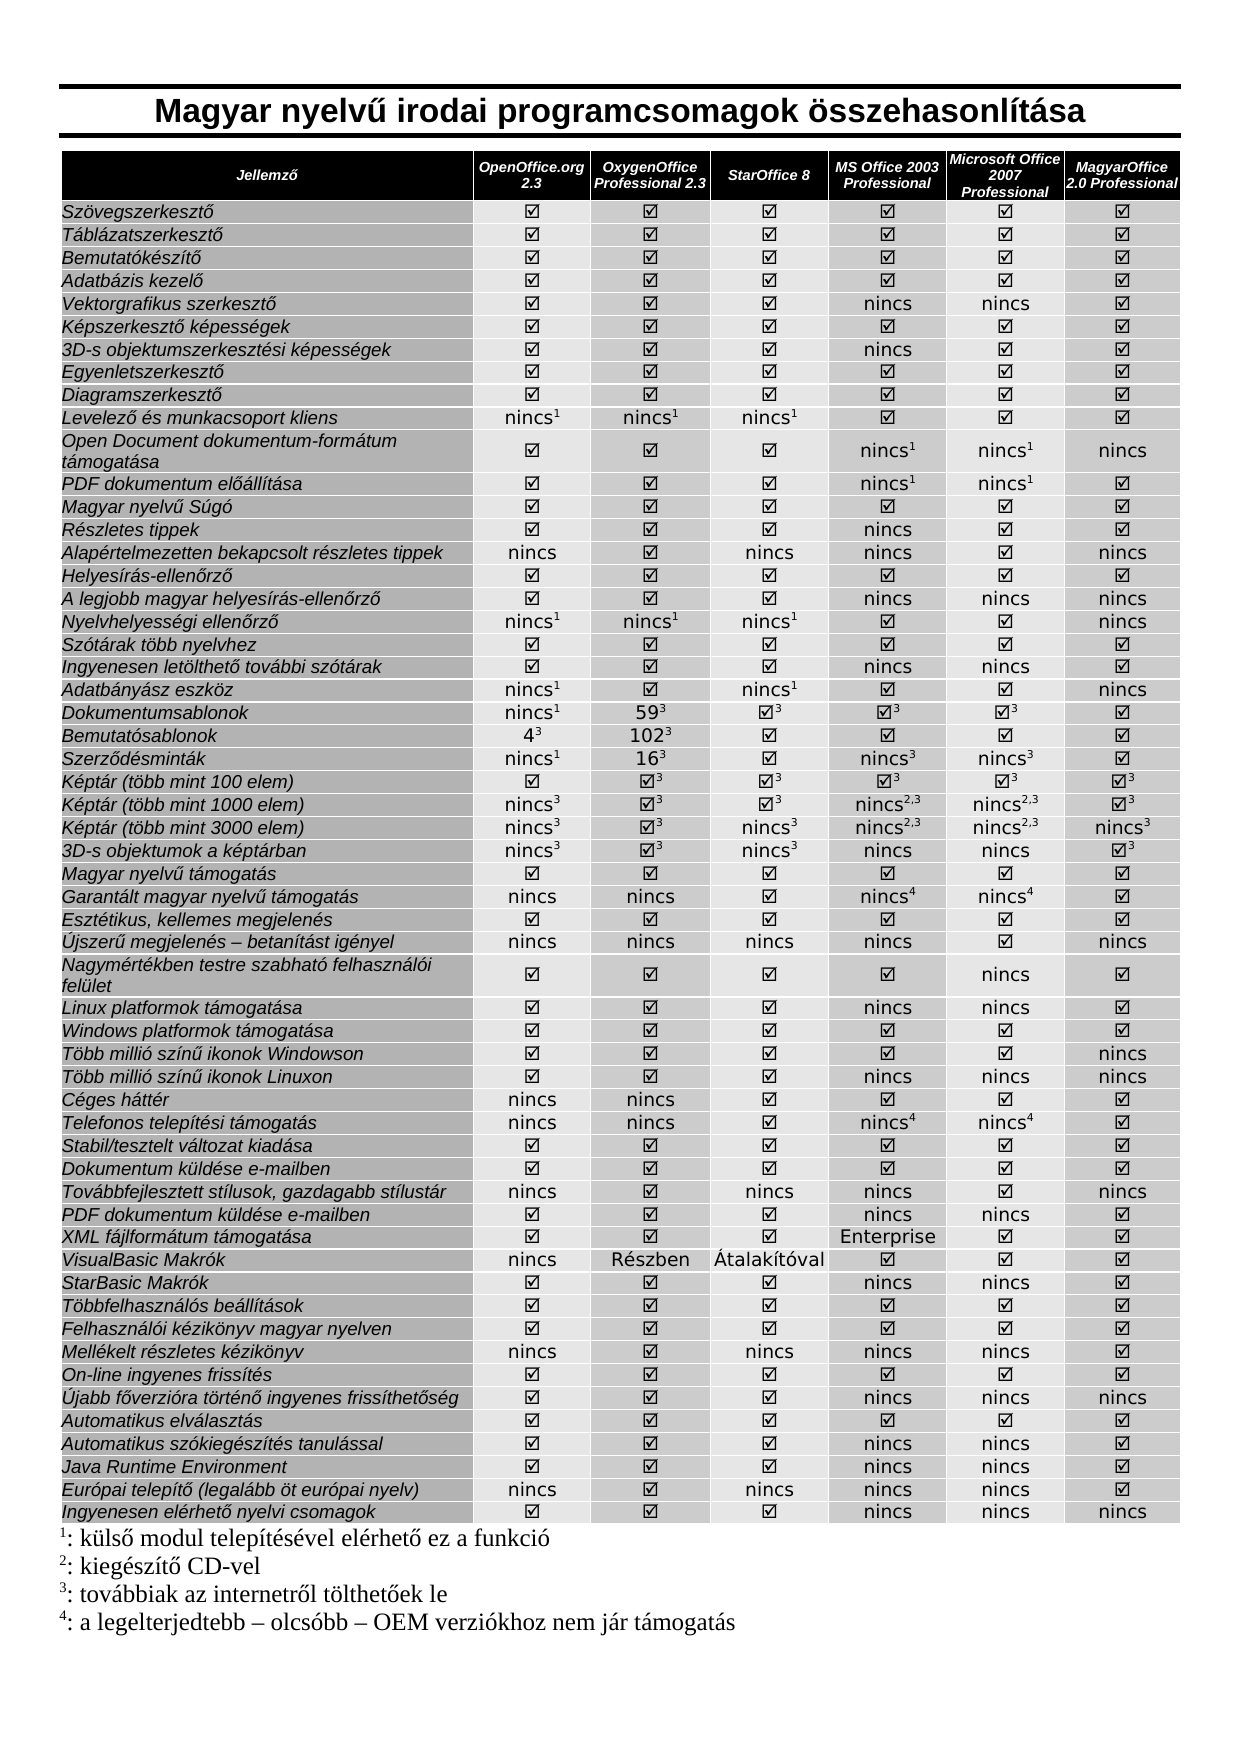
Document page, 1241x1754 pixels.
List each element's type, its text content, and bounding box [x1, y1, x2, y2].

table_cell nincs [829, 1433, 946, 1455]
table_cell  [474, 1158, 590, 1180]
table_cell Több millió színű ikonok Windowson [62, 1043, 473, 1065]
table_cell  [474, 909, 590, 931]
table_cell  [711, 634, 828, 656]
table_cell  [711, 362, 828, 383]
table_cell  [1065, 1273, 1180, 1294]
table_cell  [591, 1387, 710, 1409]
table_cell nincs1 [711, 408, 828, 429]
table_cell Adatbázis kezelő [62, 270, 473, 292]
table_cell  [1065, 362, 1180, 383]
table_cell  [591, 1181, 710, 1203]
table_cell nincs [711, 542, 828, 564]
table_cell  [711, 725, 828, 747]
table_cell  [947, 1250, 1064, 1271]
table_cell  [947, 725, 1064, 747]
table_cell nincs2,3 [947, 794, 1064, 816]
table_cell nincs [947, 998, 1064, 1019]
table_cell  [947, 1043, 1064, 1065]
table_cell  [829, 1158, 946, 1180]
table_cell nincs [829, 1273, 946, 1294]
table_cell nincs [1065, 1181, 1180, 1203]
table_cell On-line ingyenes frissítés [62, 1364, 473, 1386]
table_cell  [711, 1387, 828, 1409]
table_cell  [591, 224, 710, 246]
table_cell 3 [591, 771, 710, 793]
table_cell  [829, 863, 946, 885]
table_cell  [711, 886, 828, 908]
table_cell Alapértelmezetten bekapcsolt részletes tippek [62, 542, 473, 564]
table_cell Levelező és munkacsoport kliens [62, 408, 473, 429]
table_cell  [711, 1089, 828, 1111]
table_cell  [591, 657, 710, 678]
table_cell  [474, 1043, 590, 1065]
table_cell StarBasic Makrók [62, 1273, 473, 1294]
table_cell  [947, 565, 1064, 587]
table_cell  [474, 1502, 590, 1523]
table_cell nincs [711, 932, 828, 953]
table_cell nincs4 [829, 886, 946, 908]
table_cell  [947, 270, 1064, 292]
table_cell  [1065, 1295, 1180, 1317]
table_cell nincs1 [591, 611, 710, 633]
table_cell  [947, 201, 1064, 223]
table_cell nincs [947, 293, 1064, 315]
table_cell nincs4 [829, 1112, 946, 1134]
table_cell  [1065, 565, 1180, 587]
table_cell nincs [1065, 932, 1180, 953]
table_cell  [1065, 1318, 1180, 1340]
table_cell  [1065, 909, 1180, 931]
table_cell  [1065, 1135, 1180, 1157]
table_cell 3D-s objektumok a képtárban [62, 840, 473, 862]
table_cell  [591, 1433, 710, 1455]
table_cell nincs [829, 588, 946, 610]
table_cell Dokumentumsablonok [62, 703, 473, 724]
table_cell nincs [711, 1479, 828, 1501]
table_cell VisualBasic Makrók [62, 1250, 473, 1271]
table_cell  [829, 1364, 946, 1386]
table_cell  [829, 725, 946, 747]
table_cell 593 [591, 703, 710, 724]
table_cell  [947, 932, 1064, 953]
table_cell  [591, 542, 710, 564]
table_cell  [474, 385, 590, 406]
table_cell Magyar nyelvű támogatás [62, 863, 473, 885]
table_cell  [829, 680, 946, 701]
table_cell  [1065, 1456, 1180, 1478]
table_cell PDF dokumentum előállítása [62, 473, 473, 495]
table_cell Felhasználói kézikönyv magyar nyelven [62, 1318, 473, 1340]
table_cell  [1065, 955, 1180, 996]
table_cell nincs1 [474, 703, 590, 724]
table_cell  [829, 955, 946, 996]
table_cell nincs [829, 1181, 946, 1203]
table_cell Java Runtime Environment [62, 1456, 473, 1478]
table_cell  [474, 1066, 590, 1088]
table_cell nincs [711, 1181, 828, 1203]
table_cell  [1065, 1112, 1180, 1134]
table_cell  [711, 201, 828, 223]
table_cell 163 [591, 748, 710, 770]
table_cell nincs [947, 1433, 1064, 1455]
table_cell  [947, 316, 1064, 338]
table_cell  [829, 496, 946, 518]
table_cell  [474, 519, 590, 541]
table_cell nincs1 [474, 680, 590, 701]
table_cell  [947, 496, 1064, 518]
table_cell  [947, 1410, 1064, 1432]
table_cell Újabb főverzióra történő ingyenes frissíthetőség [62, 1387, 473, 1409]
table_cell Magyar nyelvű Súgó [62, 496, 473, 518]
table_cell  [829, 385, 946, 406]
table_cell  [829, 1020, 946, 1042]
table_cell  [1065, 1433, 1180, 1455]
table_cell nincs [947, 1387, 1064, 1409]
table_cell nincs [591, 1089, 710, 1111]
table_cell  [711, 1158, 828, 1180]
table_cell  [474, 1410, 590, 1432]
table_cell  [711, 224, 828, 246]
table_cell  [591, 1502, 710, 1523]
table_cell  [474, 1456, 590, 1478]
table_cell 3 [829, 771, 946, 793]
table_cell  [947, 1135, 1064, 1157]
table_cell nincs [829, 1387, 946, 1409]
table_cell  [591, 634, 710, 656]
table_cell  [711, 496, 828, 518]
table_cell  [474, 1227, 590, 1248]
table_cell 1023 [591, 725, 710, 747]
table_cell  [474, 1433, 590, 1455]
table_cell  [591, 247, 710, 269]
table_cell nincs [947, 1204, 1064, 1226]
table_cell nincs1 [474, 611, 590, 633]
table_cell  [947, 385, 1064, 406]
table_cell  [711, 955, 828, 996]
table_cell  [947, 542, 1064, 564]
table_cell Képszerkesztő képességek [62, 316, 473, 338]
table_cell Adatbányász eszköz [62, 680, 473, 701]
table_cell  [1065, 496, 1180, 518]
table_cell  [474, 1135, 590, 1157]
table_cell  [829, 224, 946, 246]
table_cell  [711, 247, 828, 269]
table_cell nincs [1065, 1066, 1180, 1088]
table_cell  [591, 270, 710, 292]
table_cell Automatikus elválasztás [62, 1410, 473, 1432]
table_cell  [829, 634, 946, 656]
table_cell nincs [1065, 430, 1180, 472]
table_cell  [1065, 270, 1180, 292]
table_cell nincs [947, 955, 1064, 996]
table_cell  [474, 293, 590, 315]
table_cell Szótárak több nyelvhez [62, 634, 473, 656]
table_cell nincs [829, 657, 946, 678]
table_cell  [591, 909, 710, 931]
table_cell nincs [1065, 1043, 1180, 1065]
table_cell  [474, 362, 590, 383]
table_cell nincs [474, 1089, 590, 1111]
table_cell  [591, 430, 710, 472]
table_cell Szövegszerkesztő [62, 201, 473, 223]
table_cell  [829, 1089, 946, 1111]
table_cell Telefonos telepítési támogatás [62, 1112, 473, 1134]
table_cell  [829, 565, 946, 587]
table_cell nincs2,3 [947, 817, 1064, 839]
table_cell  [1065, 1204, 1180, 1226]
table_cell nincs [829, 1456, 946, 1478]
table_cell 3 [947, 703, 1064, 724]
table_cell nincs [1065, 588, 1180, 610]
table_cell  [591, 473, 710, 495]
table_cell  [474, 201, 590, 223]
table_cell nincs1 [829, 473, 946, 495]
table_cell 3 [1065, 794, 1180, 816]
table_cell  [1065, 1341, 1180, 1363]
table_cell PDF dokumentum küldése e-mailben [62, 1204, 473, 1226]
table_cell  [474, 1364, 590, 1386]
text 4: a legelterjedtebb – olcsóbb – OEM verziókhoz nem jár támogatás [59, 1608, 1181, 1635]
table_cell Nyelvhelyességi ellenőrző [62, 611, 473, 633]
table_cell  [711, 909, 828, 931]
table_cell Európai telepítő (legalább öt európai nyelv) [62, 1479, 473, 1501]
table_cell nincs [474, 542, 590, 564]
table_cell  [474, 565, 590, 587]
table_cell  [1065, 1250, 1180, 1271]
table_cell  [1065, 1227, 1180, 1248]
table_cell nincs [829, 1066, 946, 1088]
table_cell nincs [947, 1502, 1064, 1523]
table_cell nincs [474, 1112, 590, 1134]
table_cell  [474, 1273, 590, 1294]
table_cell  [711, 1456, 828, 1478]
table_cell  [947, 408, 1064, 429]
table_cell nincs [829, 519, 946, 541]
table_cell  [947, 1318, 1064, 1340]
table_cell nincs [474, 1181, 590, 1203]
table_cell  [1065, 725, 1180, 747]
table_cell  [1065, 385, 1180, 406]
table_cell  [1065, 519, 1180, 541]
table_cell Vektorgrafikus szerkesztő [62, 293, 473, 315]
table_cell  [591, 362, 710, 383]
table_cell  [591, 1341, 710, 1363]
table_cell  [591, 1364, 710, 1386]
table_cell  [474, 270, 590, 292]
text 3: továbbiak az internetről tölthetőek le [59, 1580, 1181, 1608]
table_cell  [711, 1066, 828, 1088]
table_cell Egyenletszerkesztő [62, 362, 473, 383]
table_cell  [711, 385, 828, 406]
table_cell nincs2,3 [829, 794, 946, 816]
table_cell  [591, 1020, 710, 1042]
table_cell  [591, 1227, 710, 1248]
table_cell  [591, 1273, 710, 1294]
table_cell nincs4 [947, 1112, 1064, 1134]
table_cell nincs [829, 998, 946, 1019]
table_cell  [947, 1158, 1064, 1180]
table_cell  [711, 519, 828, 541]
table_cell  [474, 1387, 590, 1409]
table_cell  [1065, 247, 1180, 269]
table_cell  [711, 1318, 828, 1340]
table_cell  [947, 1364, 1064, 1386]
table_cell  [1065, 886, 1180, 908]
table_cell nincs [1065, 680, 1180, 701]
table_cell  [711, 1364, 828, 1386]
table_cell  [947, 1089, 1064, 1111]
table_cell  [474, 339, 590, 361]
table_cell  [711, 1043, 828, 1065]
table_cell Garantált magyar nyelvű támogatás [62, 886, 473, 908]
text 2: kiegészítő CD-vel [59, 1552, 1181, 1580]
table_cell  [711, 339, 828, 361]
table_cell  [474, 316, 590, 338]
table_cell nincs [947, 588, 1064, 610]
table_cell nincs [947, 1456, 1064, 1478]
table_cell  [591, 293, 710, 315]
table_cell nincs [829, 1341, 946, 1363]
table_cell  [1065, 224, 1180, 246]
table_cell nincs3 [829, 748, 946, 770]
table_cell  [711, 1273, 828, 1294]
table_cell  [711, 1502, 828, 1523]
table_cell  [947, 611, 1064, 633]
table_cell  [591, 316, 710, 338]
table_cell  [474, 1204, 590, 1226]
table_cell  [829, 316, 946, 338]
table_cell  [711, 748, 828, 770]
table_cell Továbbfejlesztett stílusok, gazdagabb stílustár [62, 1181, 473, 1203]
table_cell  [474, 1295, 590, 1317]
table_cell A legjobb magyar helyesírás-ellenőrző [62, 588, 473, 610]
table_header MS Office 2003 Professional [829, 151, 946, 200]
table_cell  [474, 1318, 590, 1340]
table_cell Táblázatszerkesztő [62, 224, 473, 246]
table_cell Open Document dokumentum-formátum támogatása [62, 430, 473, 472]
table_cell  [474, 247, 590, 269]
table_cell  [1065, 657, 1180, 678]
table_cell nincs [829, 542, 946, 564]
table_cell Nagymértékben testre szabható felhasználói felület [62, 955, 473, 996]
table_cell  [947, 863, 1064, 885]
table_cell  [829, 611, 946, 633]
table_cell  [947, 1020, 1064, 1042]
table_cell  [829, 270, 946, 292]
table_cell  [829, 247, 946, 269]
table_cell  [711, 588, 828, 610]
table_cell  [1065, 1020, 1180, 1042]
table_cell  [947, 224, 1064, 246]
table_cell Többfelhasználós beállítások [62, 1295, 473, 1317]
table_cell  [829, 1295, 946, 1317]
table_cell  [711, 863, 828, 885]
table_cell  [711, 316, 828, 338]
table_cell  [474, 224, 590, 246]
table_cell  [591, 1479, 710, 1501]
table_cell  [591, 339, 710, 361]
table_cell  [947, 519, 1064, 541]
table_cell nincs [947, 657, 1064, 678]
table_cell nincs [474, 886, 590, 908]
table_cell  [829, 1135, 946, 1157]
table_cell nincs [829, 1204, 946, 1226]
table_cell Részben [591, 1250, 710, 1271]
table_cell  [711, 1295, 828, 1317]
table_cell  [829, 1318, 946, 1340]
table_cell  [591, 201, 710, 223]
table_cell nincs4 [947, 886, 1064, 908]
table_cell  [591, 955, 710, 996]
table_cell 3 [591, 817, 710, 839]
table_cell  [474, 998, 590, 1019]
table_cell  [711, 1135, 828, 1157]
table_cell  [947, 1295, 1064, 1317]
table_cell nincs3 [1065, 817, 1180, 839]
table_cell  [829, 1250, 946, 1271]
table_cell  [947, 1181, 1064, 1203]
table_cell  [1065, 1158, 1180, 1180]
table_cell  [829, 362, 946, 383]
table_header StarOffice 8 [711, 151, 828, 200]
table_cell Átalakítóval [711, 1250, 828, 1271]
table_cell nincs [829, 1502, 946, 1523]
table_cell 3D-s objektumszerkesztési képességek [62, 339, 473, 361]
table_cell  [1065, 339, 1180, 361]
table_cell  [947, 909, 1064, 931]
table_cell  [1065, 998, 1180, 1019]
table_cell Ingyenesen letölthető további szótárak [62, 657, 473, 678]
table_cell nincs [829, 339, 946, 361]
table_cell Automatikus szókiegészítés tanulással [62, 1433, 473, 1455]
table_cell 3 [1065, 771, 1180, 793]
table_cell  [1065, 473, 1180, 495]
table_cell  [474, 496, 590, 518]
table_cell Mellékelt részletes kézikönyv [62, 1341, 473, 1363]
table_cell nincs [1065, 1387, 1180, 1409]
table_cell 43 [474, 725, 590, 747]
table_cell  [474, 955, 590, 996]
table_cell  [711, 1433, 828, 1455]
table_cell Helyesírás-ellenőrző [62, 565, 473, 587]
table_cell  [591, 998, 710, 1019]
table_cell  [591, 1410, 710, 1432]
table_cell  [474, 588, 590, 610]
table_cell  [829, 1043, 946, 1065]
table_header OxygenOffice Professional 2.3 [591, 151, 710, 200]
table_cell nincs [947, 1341, 1064, 1363]
table_cell nincs1 [474, 408, 590, 429]
table_cell  [1065, 703, 1180, 724]
table_cell nincs1 [947, 430, 1064, 472]
table_cell nincs1 [711, 680, 828, 701]
table_cell  [591, 1456, 710, 1478]
table_cell  [947, 362, 1064, 383]
table_cell  [829, 201, 946, 223]
table_cell  [947, 634, 1064, 656]
table_cell Esztétikus, kellemes megjelenés [62, 909, 473, 931]
table_cell  [591, 1158, 710, 1180]
table_cell Képtár (több mint 100 elem) [62, 771, 473, 793]
table_cell Windows platformok támogatása [62, 1020, 473, 1042]
table_cell nincs [474, 1479, 590, 1501]
table_cell  [947, 339, 1064, 361]
table_cell  [711, 430, 828, 472]
table_cell nincs2,3 [829, 817, 946, 839]
table_cell  [474, 473, 590, 495]
table_cell  [711, 657, 828, 678]
table_cell Diagramszerkesztő [62, 385, 473, 406]
table_cell Bemutatókészítő [62, 247, 473, 269]
table_cell  [591, 1135, 710, 1157]
table_cell  [474, 1020, 590, 1042]
table_cell 3 [829, 703, 946, 724]
table_cell Képtár (több mint 1000 elem) [62, 794, 473, 816]
table_cell nincs1 [474, 748, 590, 770]
table_cell Szerződésminták [62, 748, 473, 770]
table_cell  [591, 565, 710, 587]
table_cell Dokumentum küldése e-mailben [62, 1158, 473, 1180]
table_cell  [591, 1043, 710, 1065]
table_cell 3 [711, 703, 828, 724]
table_cell  [1065, 1364, 1180, 1386]
table_cell  [711, 270, 828, 292]
table_cell  [474, 657, 590, 678]
table_cell nincs [947, 1066, 1064, 1088]
table_cell  [591, 519, 710, 541]
table_cell nincs [829, 1479, 946, 1501]
table_cell nincs1 [711, 611, 828, 633]
table_cell nincs [474, 1250, 590, 1271]
text 1: külső modul telepítésével elérhető ez a funkció [59, 1524, 1181, 1552]
table_cell  [947, 680, 1064, 701]
table_cell  [1065, 1410, 1180, 1432]
table_cell  [474, 634, 590, 656]
table_header Jellemző [62, 151, 473, 200]
table_cell Enterprise [829, 1227, 946, 1248]
table_cell nincs1 [947, 473, 1064, 495]
table_cell nincs1 [591, 408, 710, 429]
table_cell  [1065, 1089, 1180, 1111]
table_cell  [1065, 293, 1180, 315]
table_cell  [711, 565, 828, 587]
table_header MagyarOffice 2.0 Professional [1065, 151, 1180, 200]
table_cell 3 [1065, 840, 1180, 862]
table_cell nincs [829, 840, 946, 862]
table_cell  [829, 408, 946, 429]
table_cell nincs [711, 1341, 828, 1363]
table_cell 3 [591, 840, 710, 862]
table_cell nincs [474, 932, 590, 953]
table_cell nincs3 [947, 748, 1064, 770]
table_cell  [711, 1112, 828, 1134]
table_cell  [711, 1227, 828, 1248]
table_cell nincs [829, 932, 946, 953]
table_cell XML fájlformátum támogatása [62, 1227, 473, 1248]
table_cell nincs1 [829, 430, 946, 472]
table_cell  [591, 1295, 710, 1317]
table_cell  [1065, 634, 1180, 656]
table_cell  [829, 1410, 946, 1432]
table_header OpenOffice.org 2.3 [474, 151, 590, 200]
table_header Microsoft Office 2007 Professional [947, 151, 1064, 200]
table_cell Ingyenesen elérhető nyelvi csomagok [62, 1502, 473, 1523]
table_cell Linux platformok támogatása [62, 998, 473, 1019]
table_cell  [711, 1020, 828, 1042]
table_cell  [591, 588, 710, 610]
table_cell nincs [829, 293, 946, 315]
table_cell  [1065, 863, 1180, 885]
table_cell Újszerű megjelenés – betanítást igényel [62, 932, 473, 953]
table_cell  [711, 473, 828, 495]
table_cell  [591, 1318, 710, 1340]
table_cell  [1065, 408, 1180, 429]
table_cell  [591, 496, 710, 518]
table_cell  [829, 909, 946, 931]
table_cell  [591, 385, 710, 406]
table_cell Képtár (több mint 3000 elem) [62, 817, 473, 839]
table_cell Stabil/tesztelt változat kiadása [62, 1135, 473, 1157]
table_cell Bemutatósablonok [62, 725, 473, 747]
table_cell Céges háttér [62, 1089, 473, 1111]
table_cell  [474, 430, 590, 472]
table_cell nincs [947, 1479, 1064, 1501]
table_cell  [591, 1066, 710, 1088]
table_cell Több millió színű ikonok Linuxon [62, 1066, 473, 1088]
table_cell  [1065, 316, 1180, 338]
table_cell 3 [591, 794, 710, 816]
table_cell nincs [1065, 1502, 1180, 1523]
table_cell  [947, 1227, 1064, 1248]
subtitle Magyar nyelvű irodai programcsomagok összehasonlítása [59, 89, 1181, 133]
table_cell nincs [1065, 542, 1180, 564]
table_cell nincs [1065, 611, 1180, 633]
table_cell  [711, 998, 828, 1019]
table_cell nincs [591, 932, 710, 953]
table_cell  [711, 293, 828, 315]
table_cell  [591, 1204, 710, 1226]
table_cell  [947, 247, 1064, 269]
table_cell nincs [947, 1273, 1064, 1294]
table_cell nincs [474, 1341, 590, 1363]
table_cell  [591, 863, 710, 885]
table_cell  [591, 680, 710, 701]
table_cell  [711, 1410, 828, 1432]
table_cell  [1065, 748, 1180, 770]
table_cell  [711, 1204, 828, 1226]
table_cell Részletes tippek [62, 519, 473, 541]
table_cell  [1065, 201, 1180, 223]
table_cell nincs [591, 1112, 710, 1134]
table_cell nincs [591, 886, 710, 908]
table_cell  [1065, 1479, 1180, 1501]
